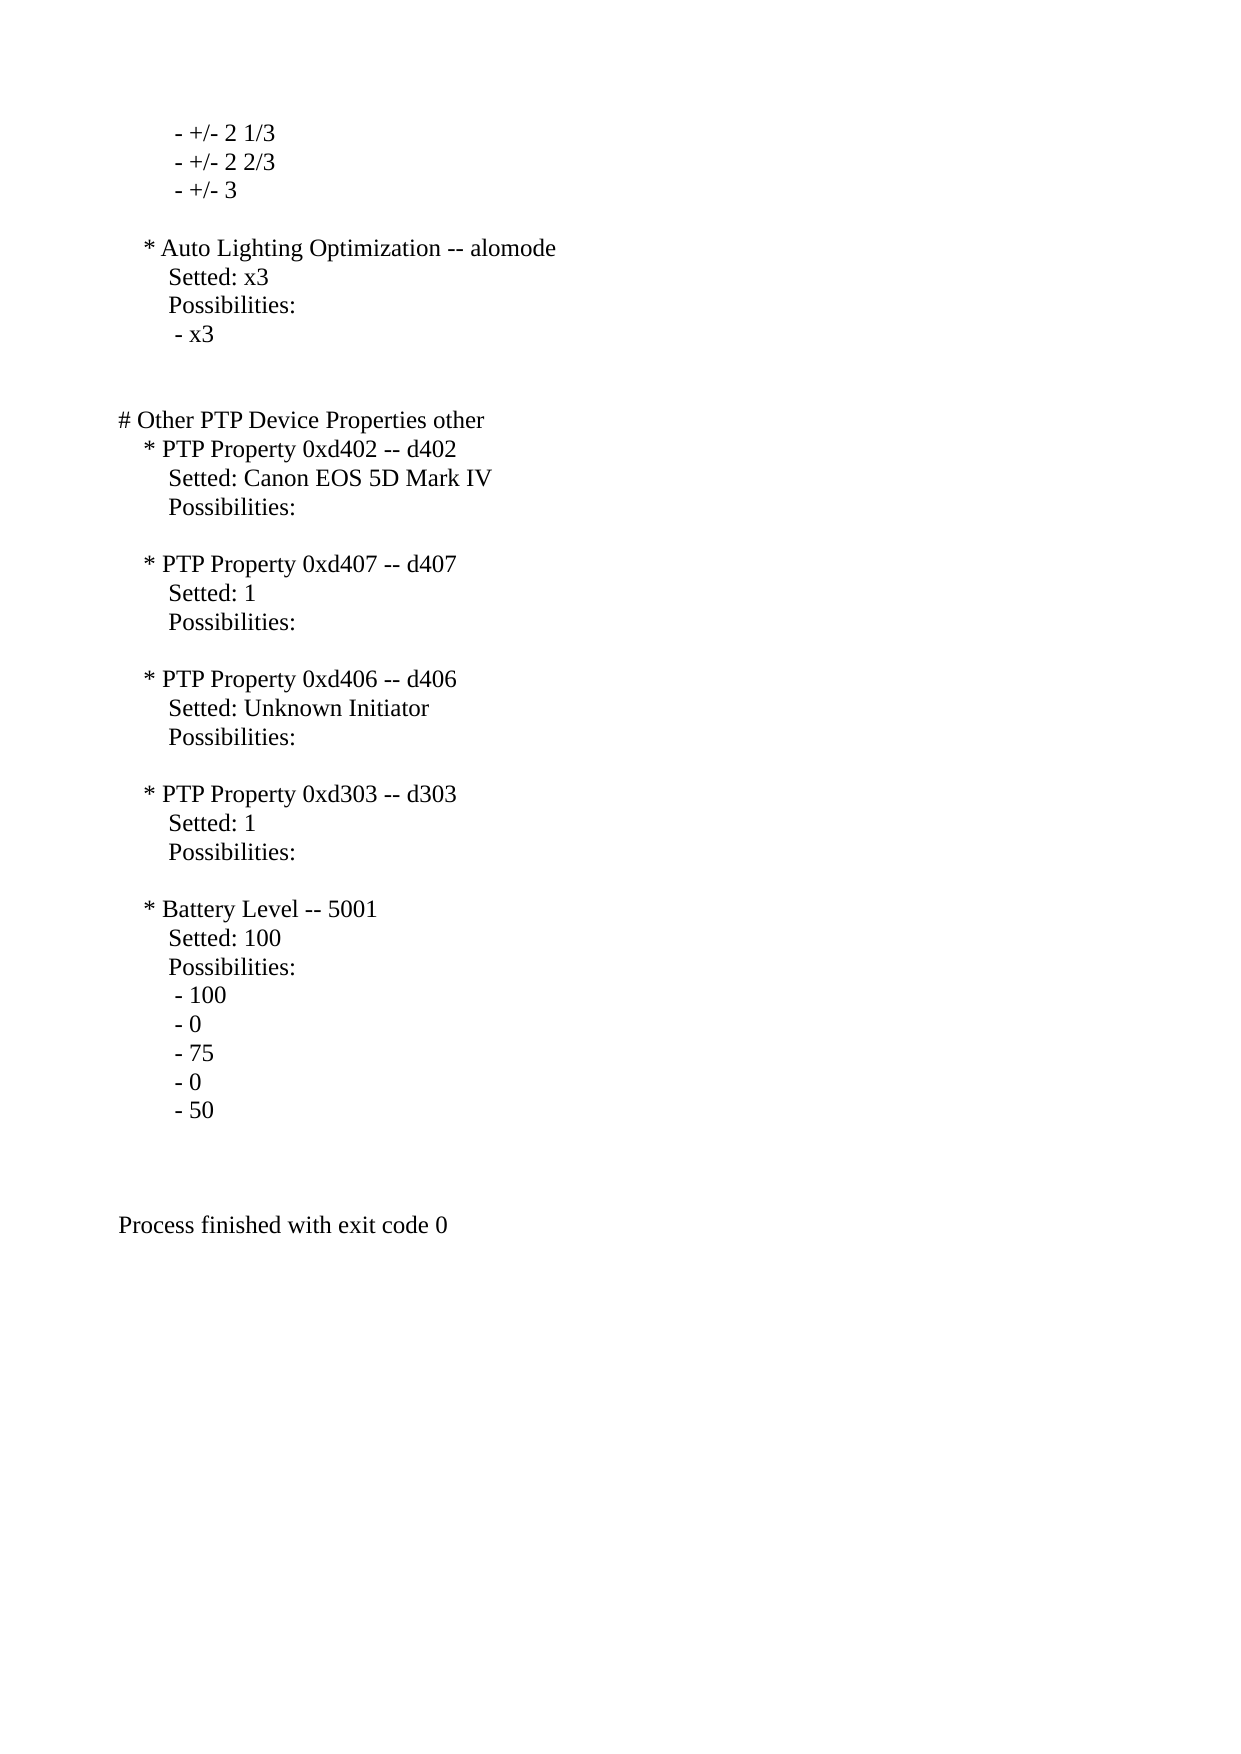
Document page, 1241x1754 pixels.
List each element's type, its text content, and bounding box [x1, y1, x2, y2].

text Setted: Canon EOS 5D Mark IV [118, 463, 1122, 492]
text Possibilities: [118, 837, 1122, 866]
text Setted: 100 [118, 923, 1122, 952]
text Setted: 1 [118, 578, 1122, 607]
text - +/- 3 [118, 176, 1122, 204]
text - +/- 2 1/3 [118, 118, 1122, 147]
text * Battery Level -- 5001 [118, 894, 1122, 923]
text - 75 [118, 1038, 1122, 1067]
text Possibilities: [118, 492, 1122, 521]
text Setted: Unknown Initiator [118, 693, 1122, 722]
text - +/- 2 2/3 [118, 147, 1122, 176]
text - 100 [118, 981, 1122, 1009]
text * PTP Property 0xd407 -- d407 [118, 549, 1122, 578]
text * Auto Lighting Optimization -- alomode [118, 233, 1122, 262]
text - 0 [118, 1067, 1122, 1096]
text - 50 [118, 1096, 1122, 1124]
text Setted: 1 [118, 808, 1122, 837]
text Possibilities: [118, 291, 1122, 319]
text Possibilities: [118, 952, 1122, 981]
text Possibilities: [118, 722, 1122, 751]
text * PTP Property 0xd303 -- d303 [118, 779, 1122, 808]
text Possibilities: [118, 607, 1122, 636]
text Setted: x3 [118, 262, 1122, 291]
text - x3 [118, 319, 1122, 348]
text - 0 [118, 1009, 1122, 1038]
text # Other PTP Device Properties other [118, 406, 1122, 434]
text Process finished with exit code 0 [118, 1211, 1122, 1239]
text * PTP Property 0xd406 -- d406 [118, 664, 1122, 693]
text * PTP Property 0xd402 -- d402 [118, 434, 1122, 463]
